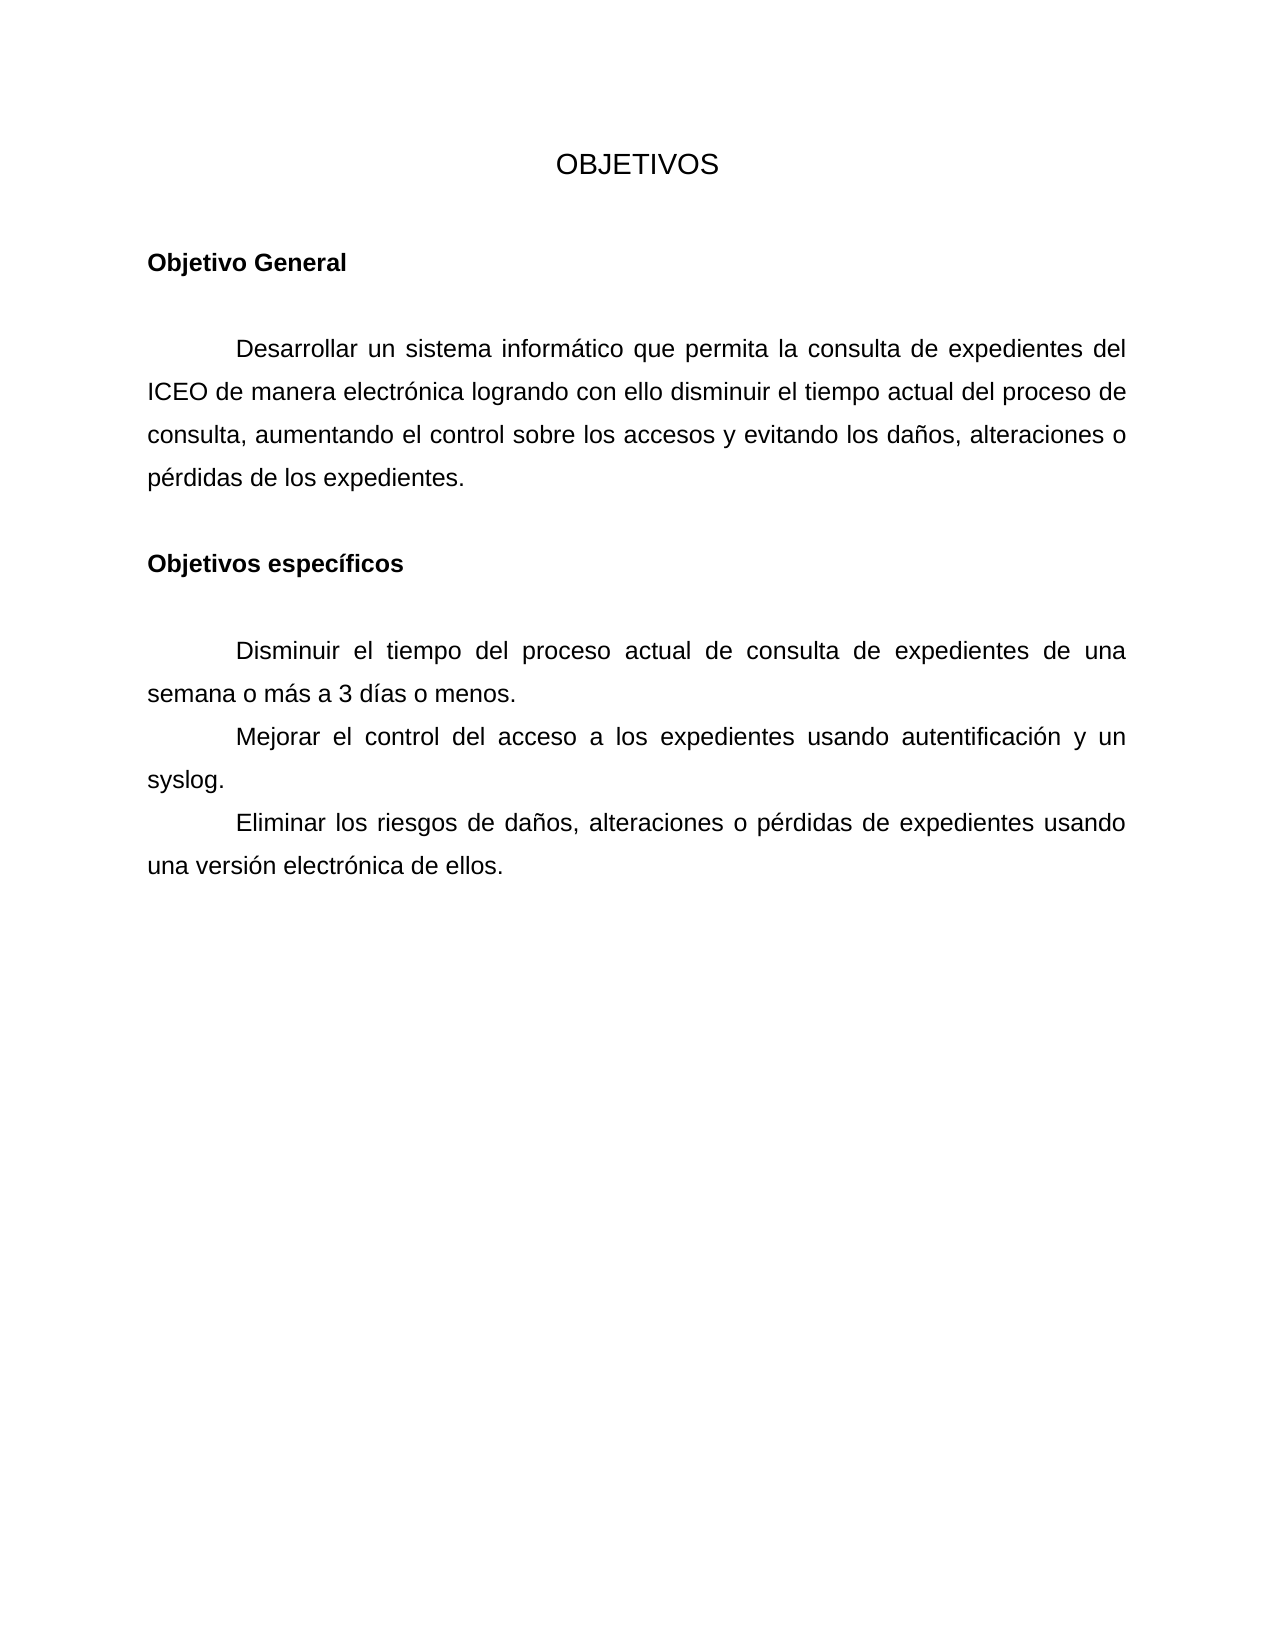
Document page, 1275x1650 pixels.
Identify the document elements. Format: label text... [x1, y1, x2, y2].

text OBJETIVOS [147, 147, 1128, 181]
text Disminuir el tiempo del proceso actual de consulta de expedientes de una semana o más a 3 días o menos. [147, 636, 1128, 708]
text Eliminar los riesgos de daños, alteraciones o pérdidas de expedientes usando una versión electrónica de ellos. [147, 808, 1128, 880]
text Desarrollar un sistema informático que permita la consulta de expedientes del ICEO de manera electrónica logrando con ello disminuir el tiempo actual del proceso de consulta, aumentando el control sobre los accesos y evitando los daños, alteraciones o pérdidas de los expedientes. [147, 334, 1128, 492]
text Objetivos específicos [147, 549, 1128, 578]
text Objetivo General [147, 248, 1128, 276]
text Mejorar el control del acceso a los expedientes usando autentificación y un syslog. [147, 722, 1128, 794]
